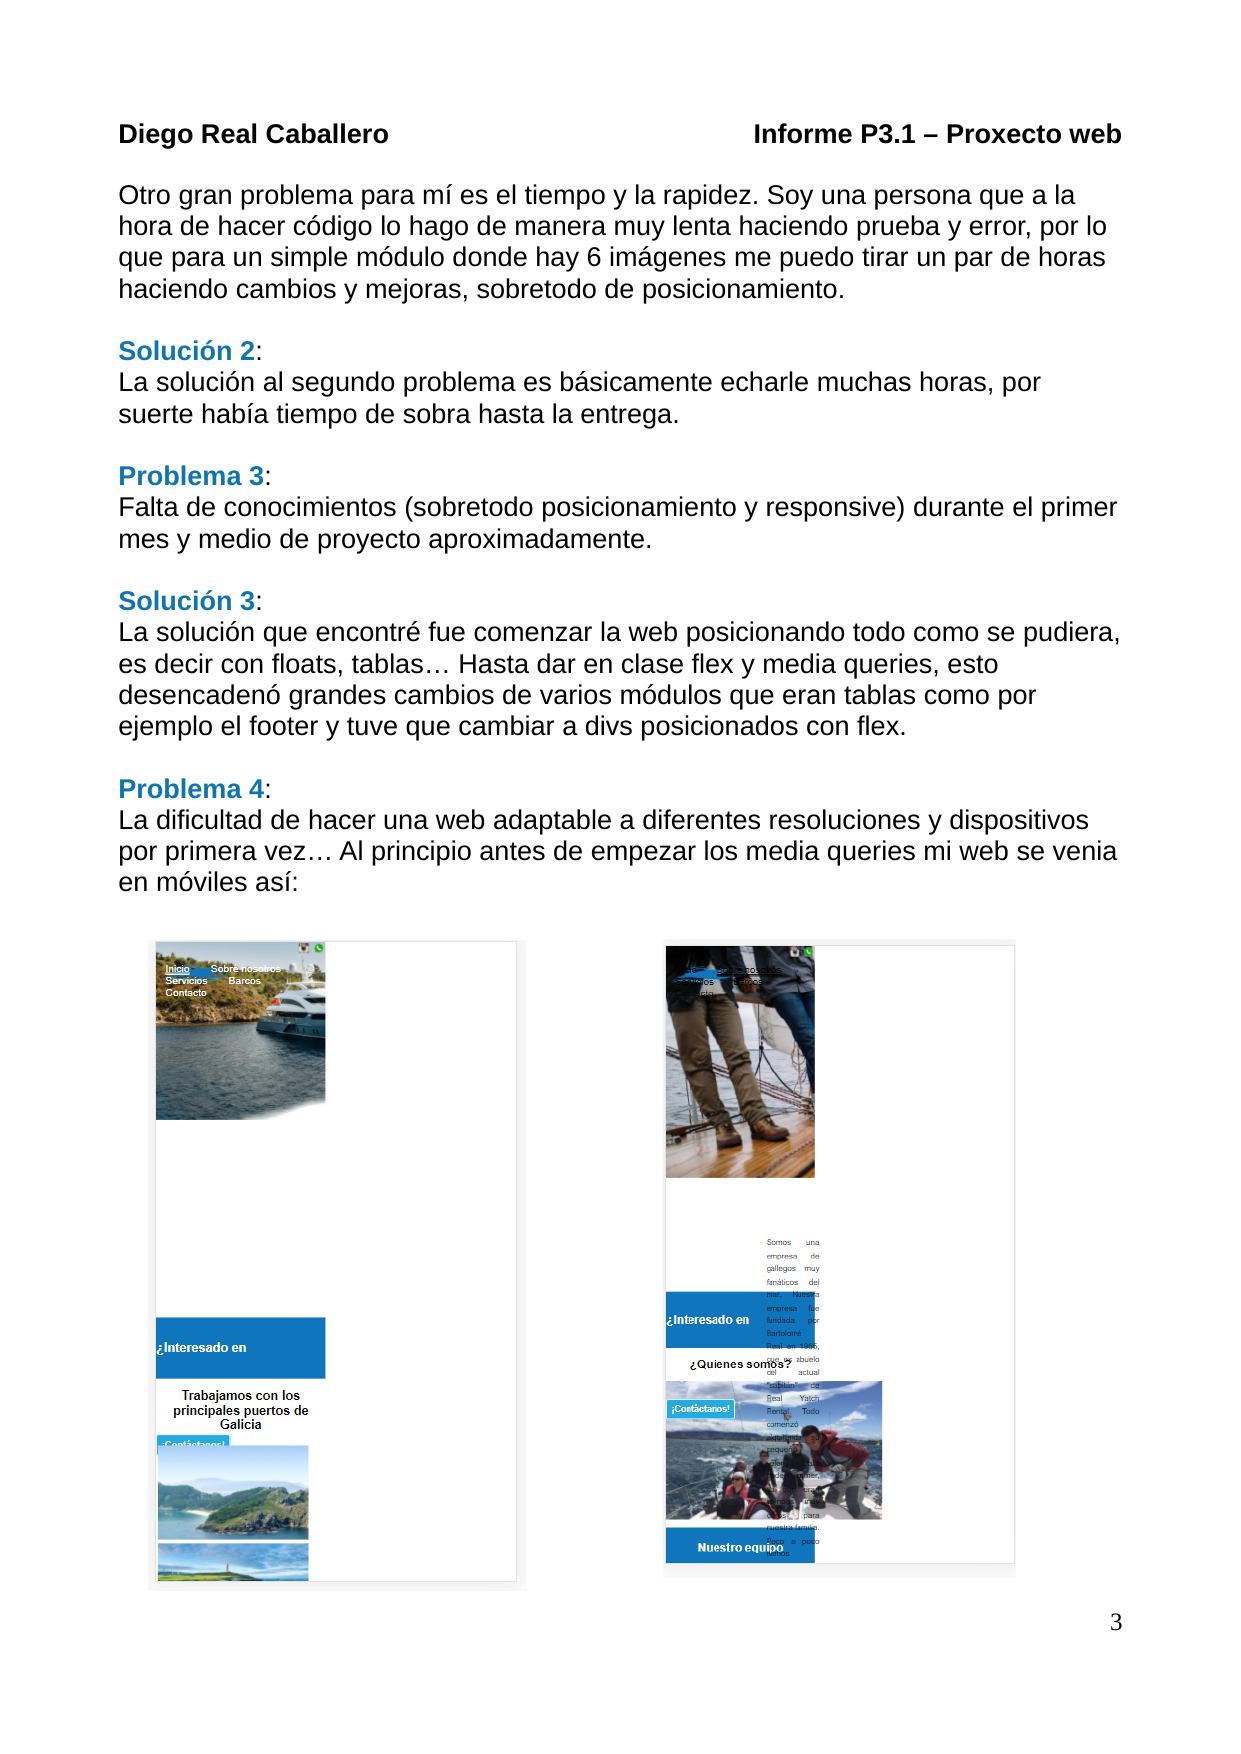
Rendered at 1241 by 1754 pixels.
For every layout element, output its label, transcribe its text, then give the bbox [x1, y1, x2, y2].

text Solución 2: [118, 335, 1122, 366]
text La dificultad de hacer una web adaptable a diferentes resoluciones y dispositivos por primera vez… Al principio antes de empezar los media queries mi web se venia en móviles así: [118, 804, 1122, 898]
text Falta de conocimientos (sobretodo posicionamiento y responsive) durante el primer mes y medio de proyecto aproximadamente. [118, 491, 1122, 554]
picture [662, 939, 1016, 1578]
text La solución que encontré fue comenzar la web posicionando todo como se pudiera, es decir con floats, tablas… Hasta dar en clase flex y media queries, esto desencadenó grandes cambios de varios módulos que eran tablas como por ejemplo el footer y tuve que cambiar a divs posicionados con flex. [118, 616, 1122, 741]
text La solución al segundo problema es básicamente echarle muchas horas, por suerte había tiempo de sobra hasta la entrega. [118, 366, 1122, 429]
text Otro gran problema para mí es el tiempo y la rapidez. Soy una persona que a la hora de hacer código lo hago de manera muy lenta haciendo prueba y error, por lo que para un simple módulo donde hay 6 imágenes me puedo tirar un par de horas haciendo cambios y mejoras, sobretodo de posicionamiento. [118, 179, 1122, 304]
text Problema 3: [118, 460, 1122, 491]
picture [148, 940, 527, 1591]
text Problema 4: [118, 773, 1122, 804]
text Solución 3: [118, 585, 1122, 616]
